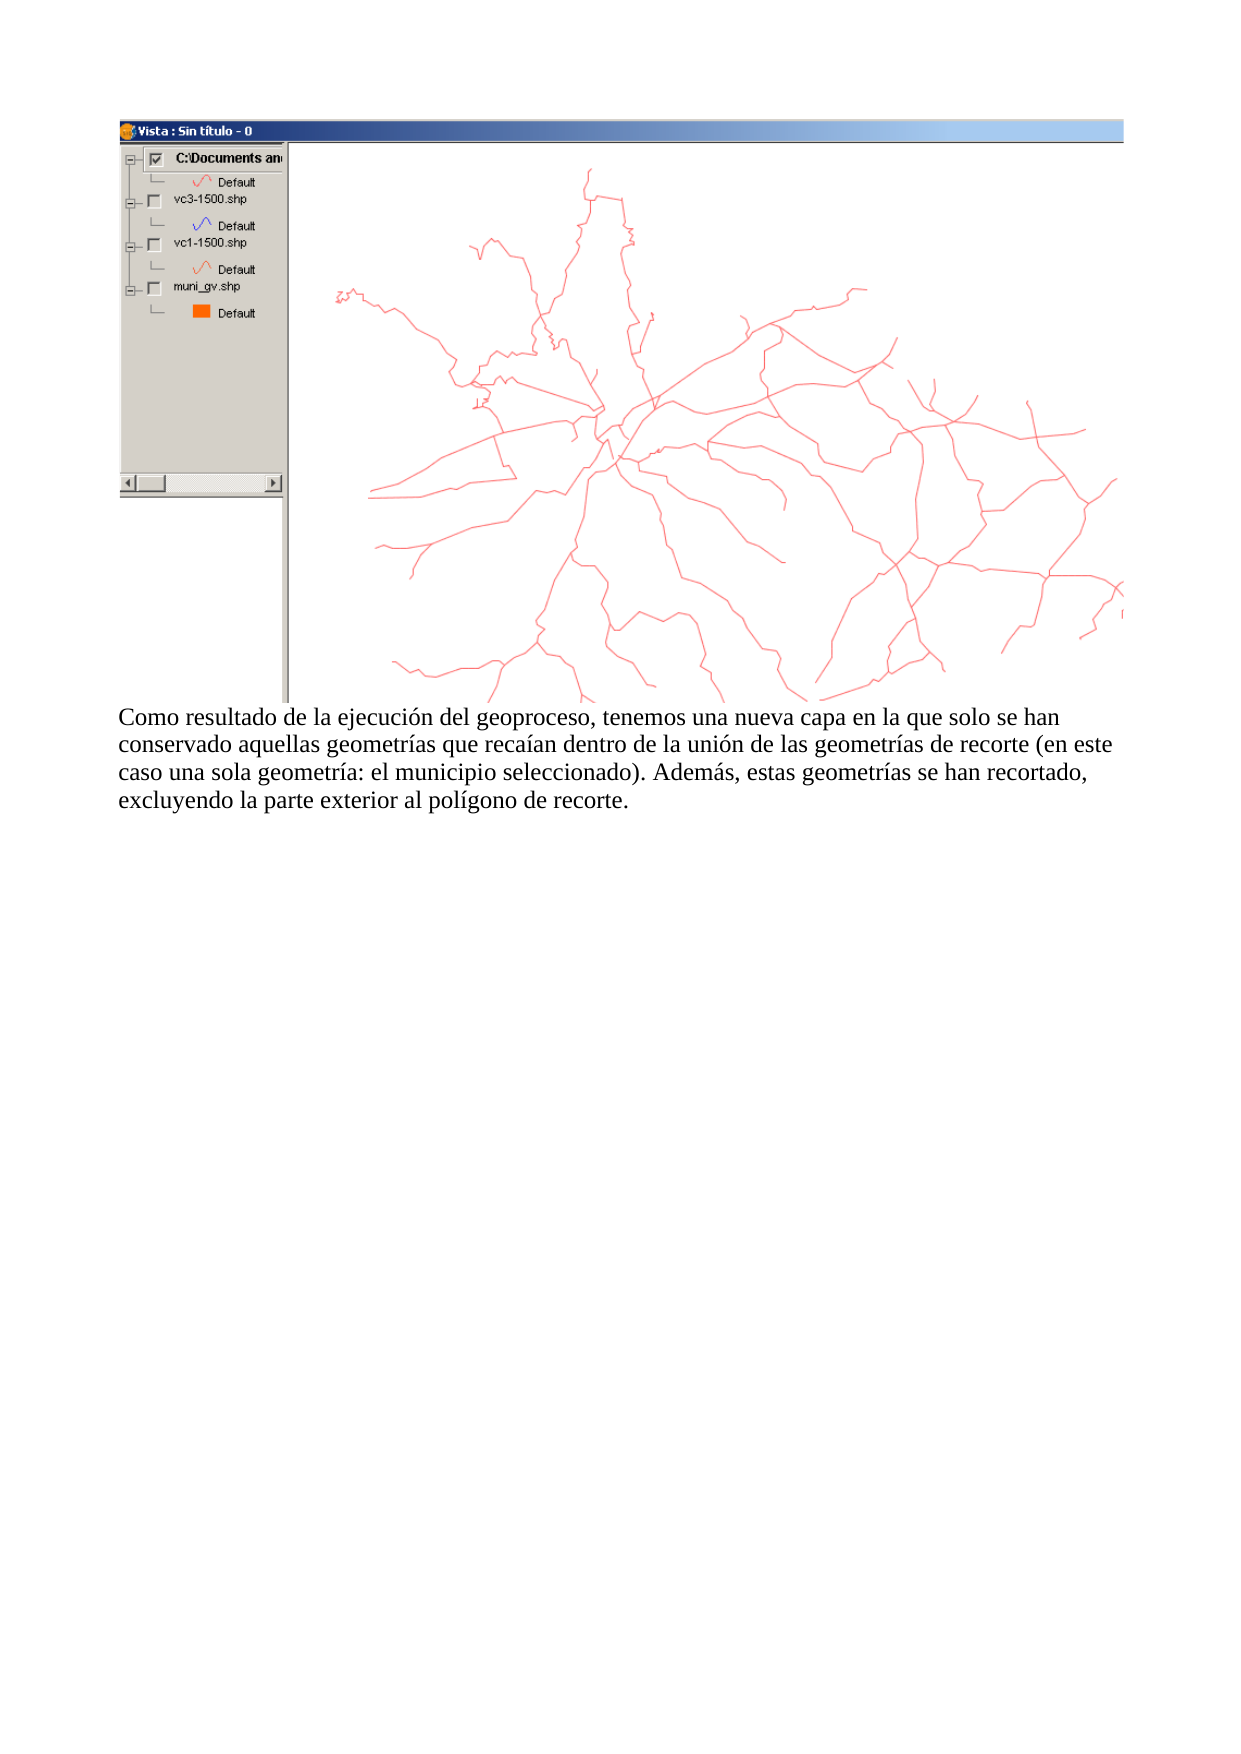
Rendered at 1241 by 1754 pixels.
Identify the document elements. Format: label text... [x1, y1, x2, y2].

text Como resultado de la ejecución del geoproceso, tenemos una nueva capa en la que solo se han conservado aquellas geometrías que recaían dentro de la unión de las geometrías de recorte (en este caso una sola geometría: el municipio seleccionado). Además, estas geometrías se han recortado, excluyendo la parte exterior al polígono de recorte. [118, 118, 1122, 813]
